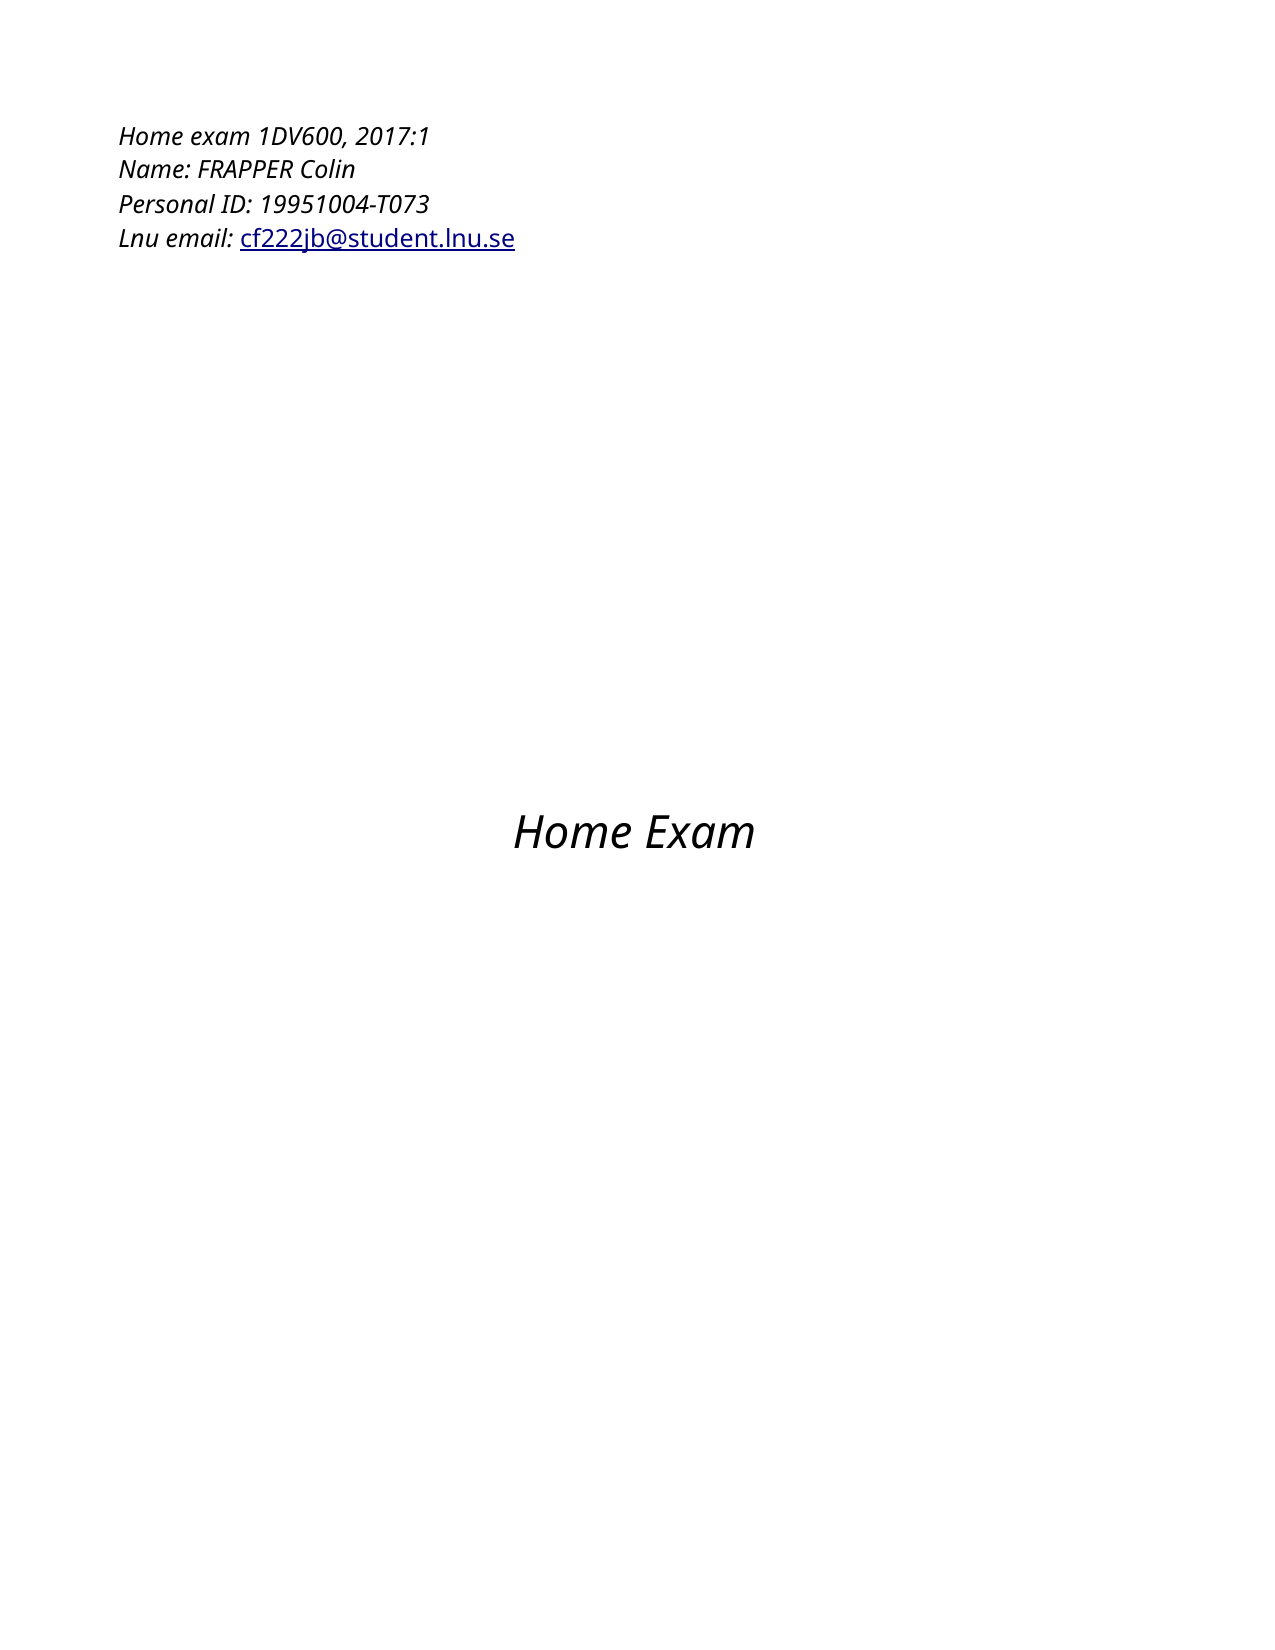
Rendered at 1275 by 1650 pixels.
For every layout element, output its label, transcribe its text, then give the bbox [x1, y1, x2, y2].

text Name: FRAPPER Colin [118, 152, 1157, 186]
text Personal ID: 19951004-T073 [118, 186, 1157, 220]
text Lnu email: cf222jb@student.lnu.se [118, 220, 1157, 254]
text Home exam 1DV600, 2017:1 [118, 118, 1157, 152]
text Home Exam [118, 799, 1157, 862]
